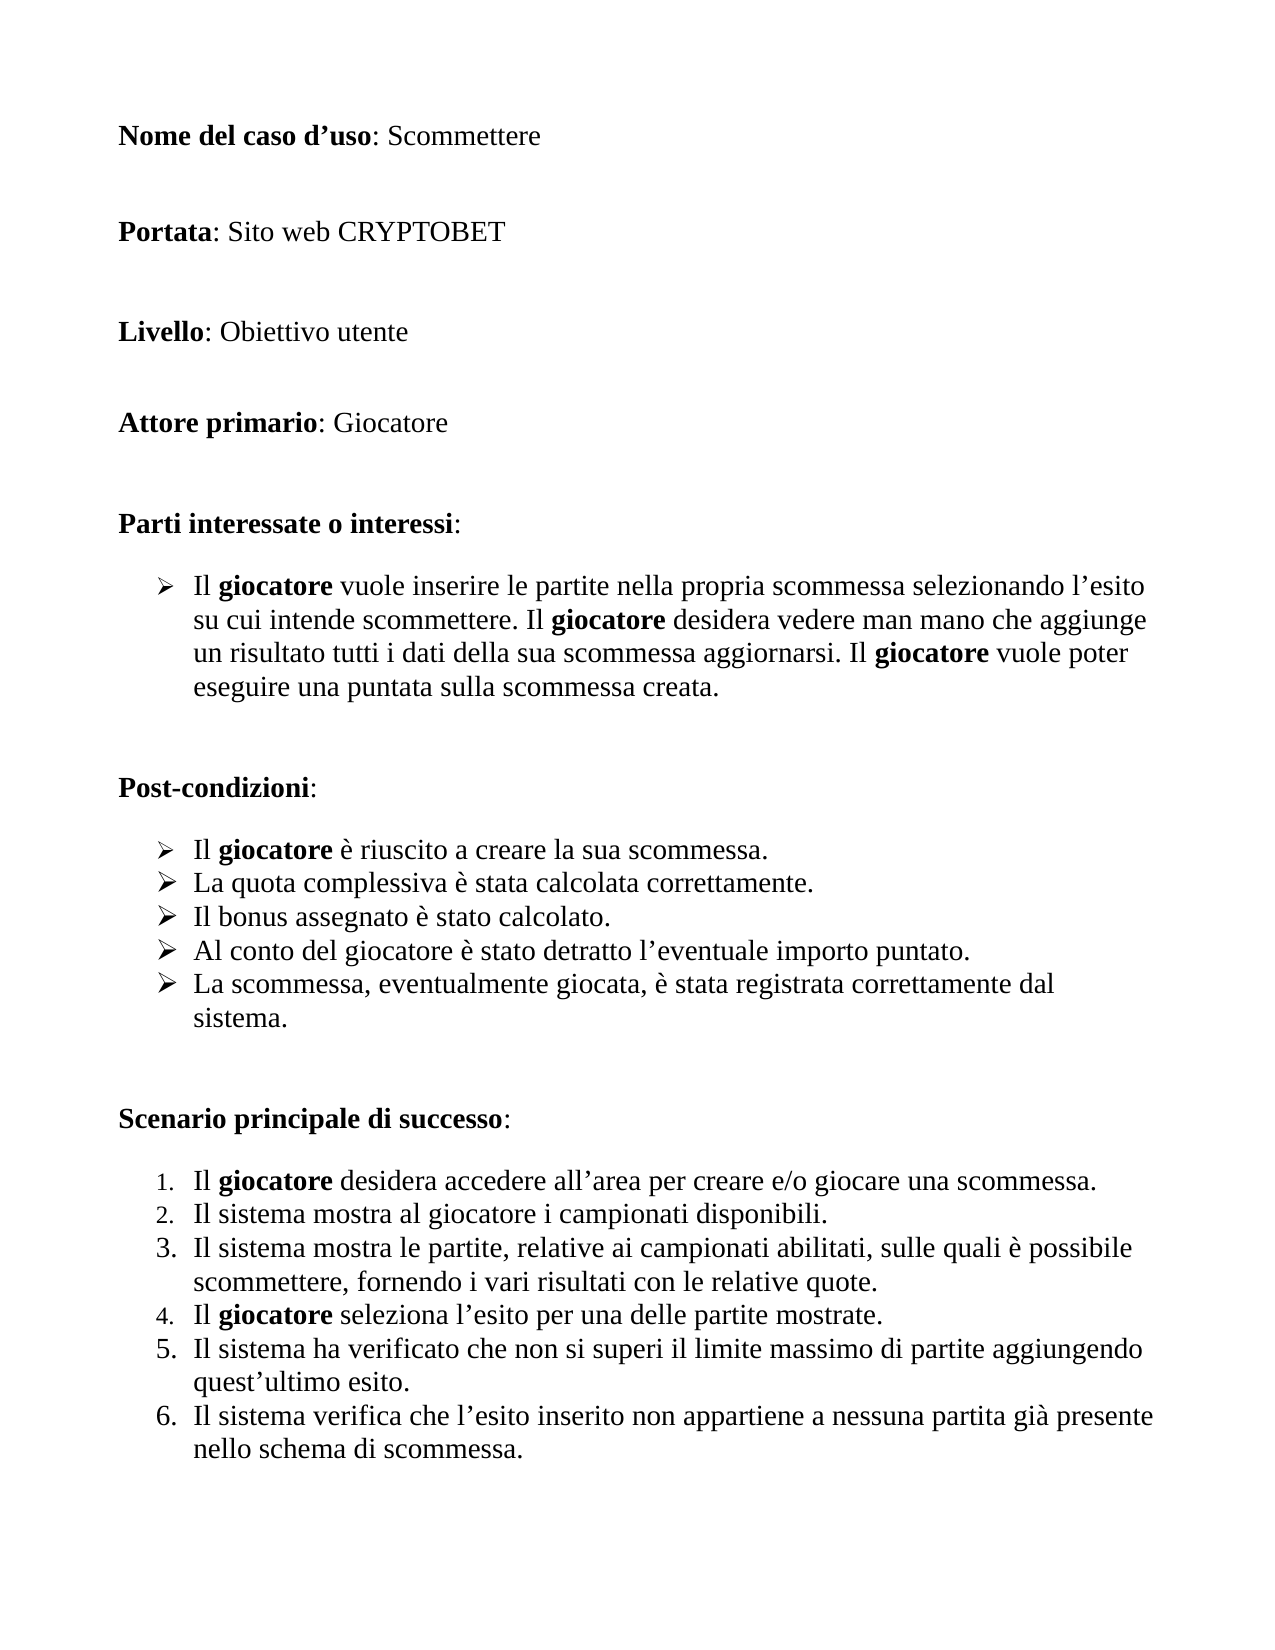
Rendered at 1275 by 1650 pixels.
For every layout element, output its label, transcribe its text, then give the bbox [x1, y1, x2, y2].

text Attore primario: Giocatore [118, 406, 1157, 439]
list La quota complessiva è stata calcolata correttamente. [156, 866, 1157, 899]
list Il sistema verifica che l’esito inserito non appartiene a nessuna partita già presente nello schema di scommessa. [156, 1398, 1157, 1465]
list La scommessa, eventualmente giocata, è stata registrata correttamente dal sistema. [156, 967, 1157, 1034]
list Il sistema mostra al giocatore i campionati disponibili. [156, 1197, 1157, 1230]
list Il giocatore desidera accedere all’area per creare e/o giocare una scommessa. [156, 1163, 1157, 1197]
list Il giocatore vuole inserire le partite nella propria scommessa selezionando l’esito su cui intende scommettere. Il giocatore desidera vedere man mano che aggiunge un risultato tutti i dati della sua scommessa aggiornarsi. Il giocatore vuole poter eseguire una puntata sulla scommessa creata. [156, 568, 1157, 703]
text Portata: Sito web CRYPTOBET [118, 214, 1157, 247]
text Livello: Obiettivo utente [118, 314, 1157, 377]
list Il sistema mostra le partite, relative ai campionati abilitati, sulle quali è possibile scommettere, fornendo i vari risultati con le relative quote. [156, 1230, 1157, 1297]
list Al conto del giocatore è stato detratto l’eventuale importo puntato. [156, 933, 1157, 967]
list Il sistema ha verificato che non si superi il limite massimo di partite aggiungendo quest’ultimo esito. [156, 1331, 1157, 1398]
text Scenario principale di successo: [118, 1101, 1157, 1134]
list Il bonus assegnato è stato calcolato. [156, 899, 1157, 933]
list Il giocatore seleziona l’esito per una delle partite mostrate. [156, 1297, 1157, 1331]
text Post-condizioni: [118, 770, 1157, 803]
text Nome del caso d’uso: Scommettere [118, 118, 1157, 152]
text Parti interessate o interessi: [118, 506, 1157, 540]
list Il giocatore è riuscito a creare la sua scommessa. [156, 832, 1157, 866]
